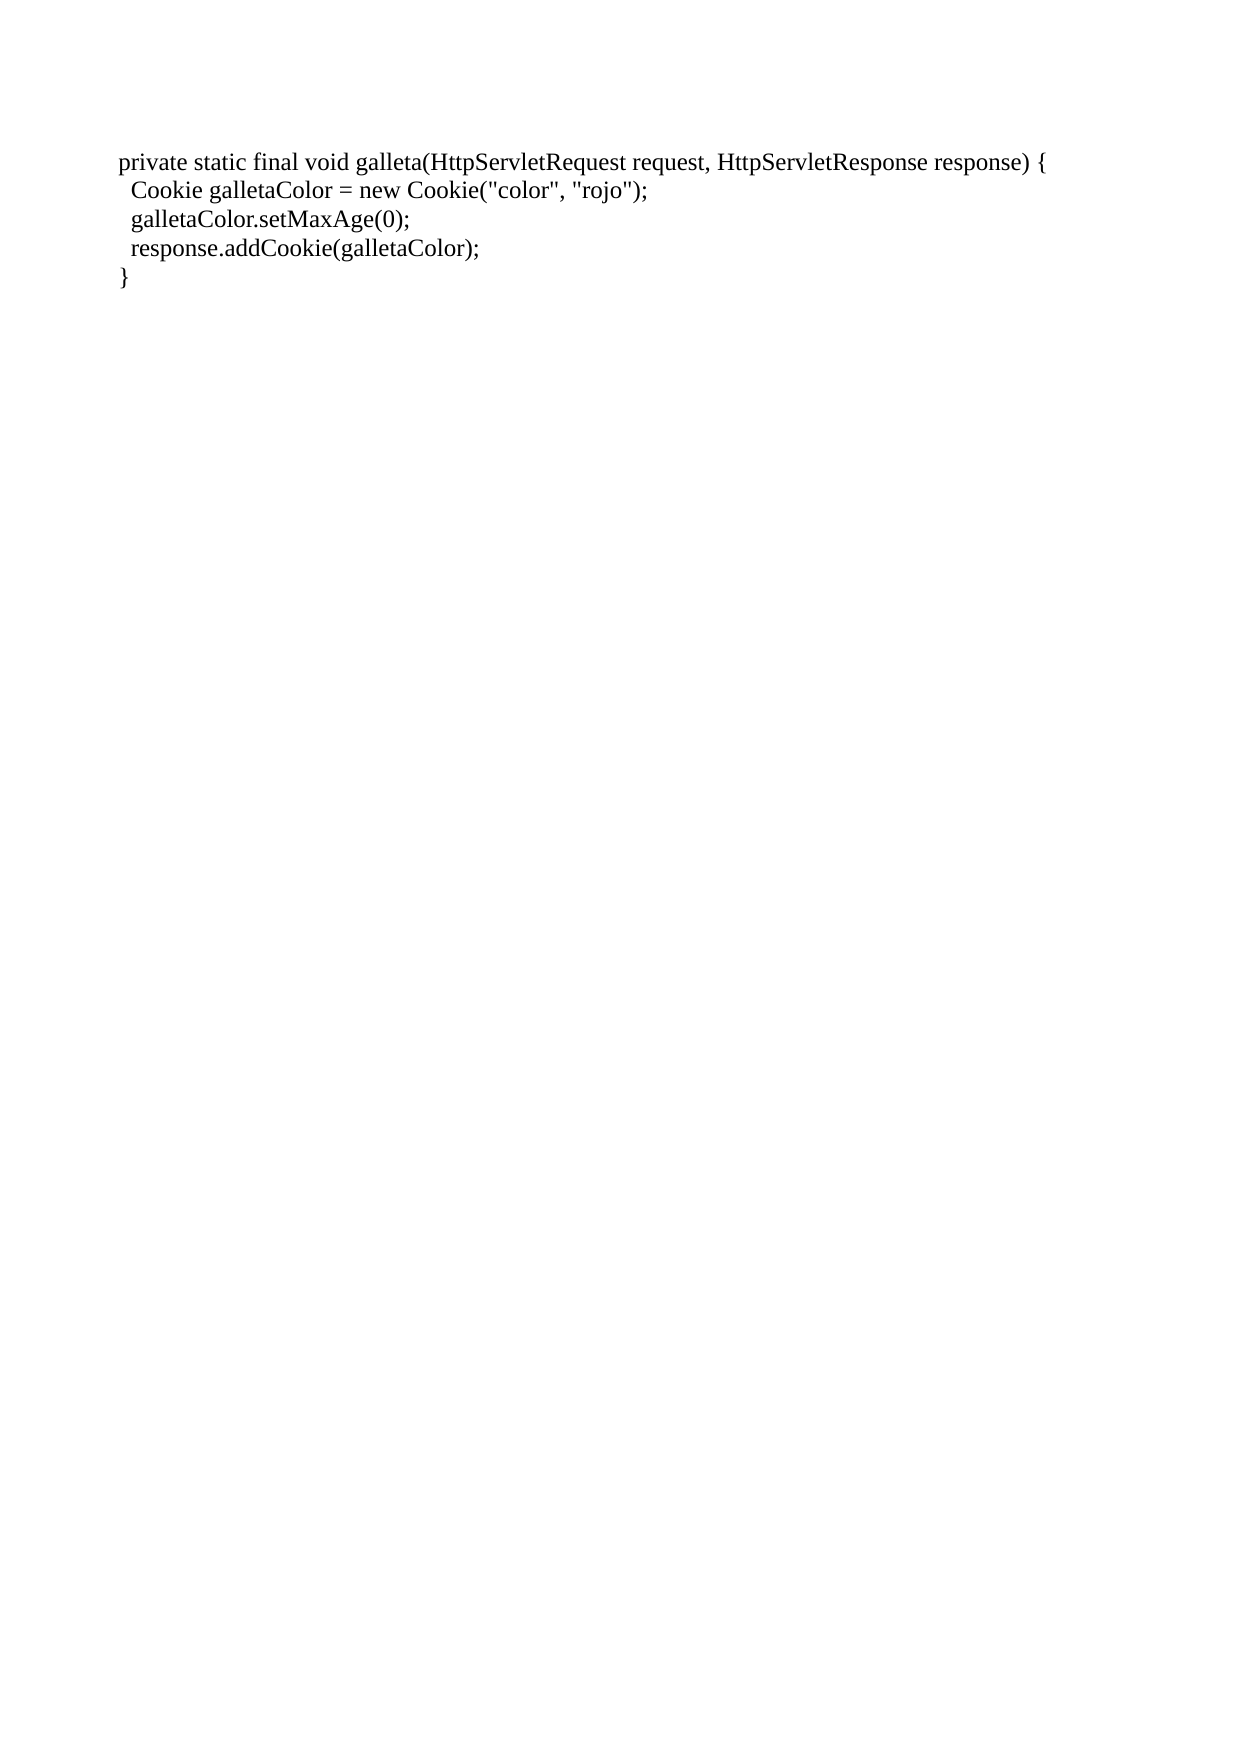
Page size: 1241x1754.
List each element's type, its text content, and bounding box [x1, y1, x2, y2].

text } [118, 262, 1122, 291]
text private static final void galleta(HttpServletRequest request, HttpServletResponse response) { [118, 147, 1122, 176]
text galletaColor.setMaxAge(0); [118, 204, 1122, 233]
text Cookie galletaColor = new Cookie("color", "rojo"); [118, 176, 1122, 204]
text response.addCookie(galletaColor); [118, 233, 1122, 262]
